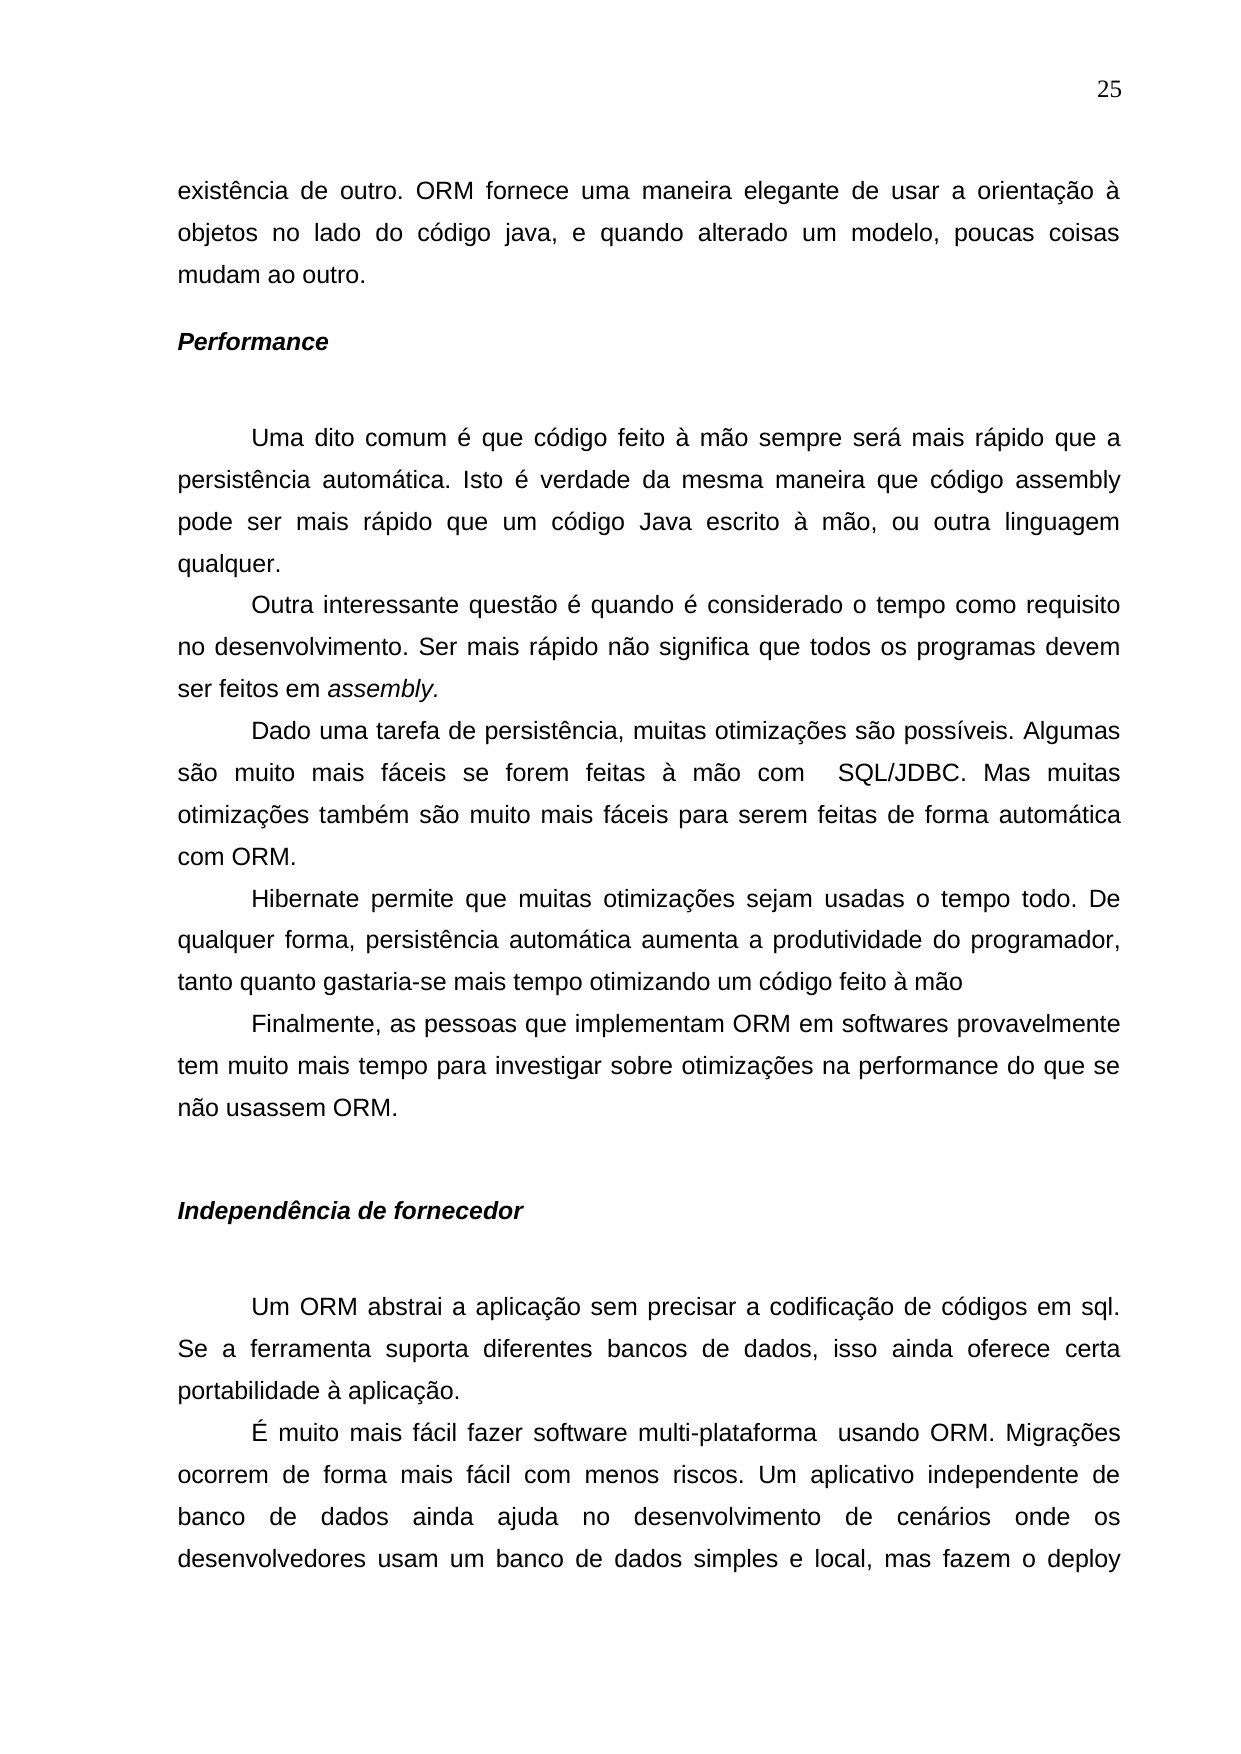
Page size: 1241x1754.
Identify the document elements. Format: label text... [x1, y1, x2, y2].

text É muito mais fácil fazer software multi-plataforma usando ORM. Migrações ocorrem de forma mais fácil com menos riscos. Um aplicativo independente de banco de dados ainda ajuda no desenvolvimento de cenários onde os desenvolvedores usam um banco de dados simples e local, mas fazem o deploy [177, 1419, 1122, 1572]
text existência de outro. ORM fornece uma maneira elegante de usar a orientação à objetos no lado do código java, e quando alterado um modelo, poucas coisas mudam ao outro. [177, 177, 1122, 289]
subtitle Performance [177, 328, 1122, 356]
text Hibernate permite que muitas otimizações sejam usadas o tempo todo. De qualquer forma, persistência automática aumenta a produtividade do programador, tanto quanto gastaria-se mais tempo otimizando um código feito à mão [177, 884, 1122, 996]
text Dado uma tarefa de persistência, muitas otimizações são possíveis. Algumas são muito mais fáceis se forem feitas à mão com SQL/JDBC. Mas muitas otimizações também são muito mais fáceis para serem feitas de forma automática com ORM. [177, 717, 1122, 870]
text Outra interessante questão é quando é considerado o tempo como requisito no desenvolvimento. Ser mais rápido não significa que todos os programas devem ser feitos em assembly. [177, 591, 1122, 703]
text Finalmente, as pessoas que implementam ORM em softwares provavelmente tem muito mais tempo para investigar sobre otimizações na performance do que se não usassem ORM. [177, 1010, 1122, 1122]
subtitle Independência de fornecedor [177, 1197, 1122, 1225]
text Um ORM abstrai a aplicação sem precisar a codificação de códigos em sql. Se a ferramenta suporta diferentes bancos de dados, isso ainda oferece certa portabilidade à aplicação. [177, 1293, 1122, 1405]
text Uma dito comum é que código feito à mão sempre será mais rápido que a persistência automática. Isto é verdade da mesma maneira que código assembly pode ser mais rápido que um código Java escrito à mão, ou outra linguagem qualquer. [177, 424, 1122, 577]
